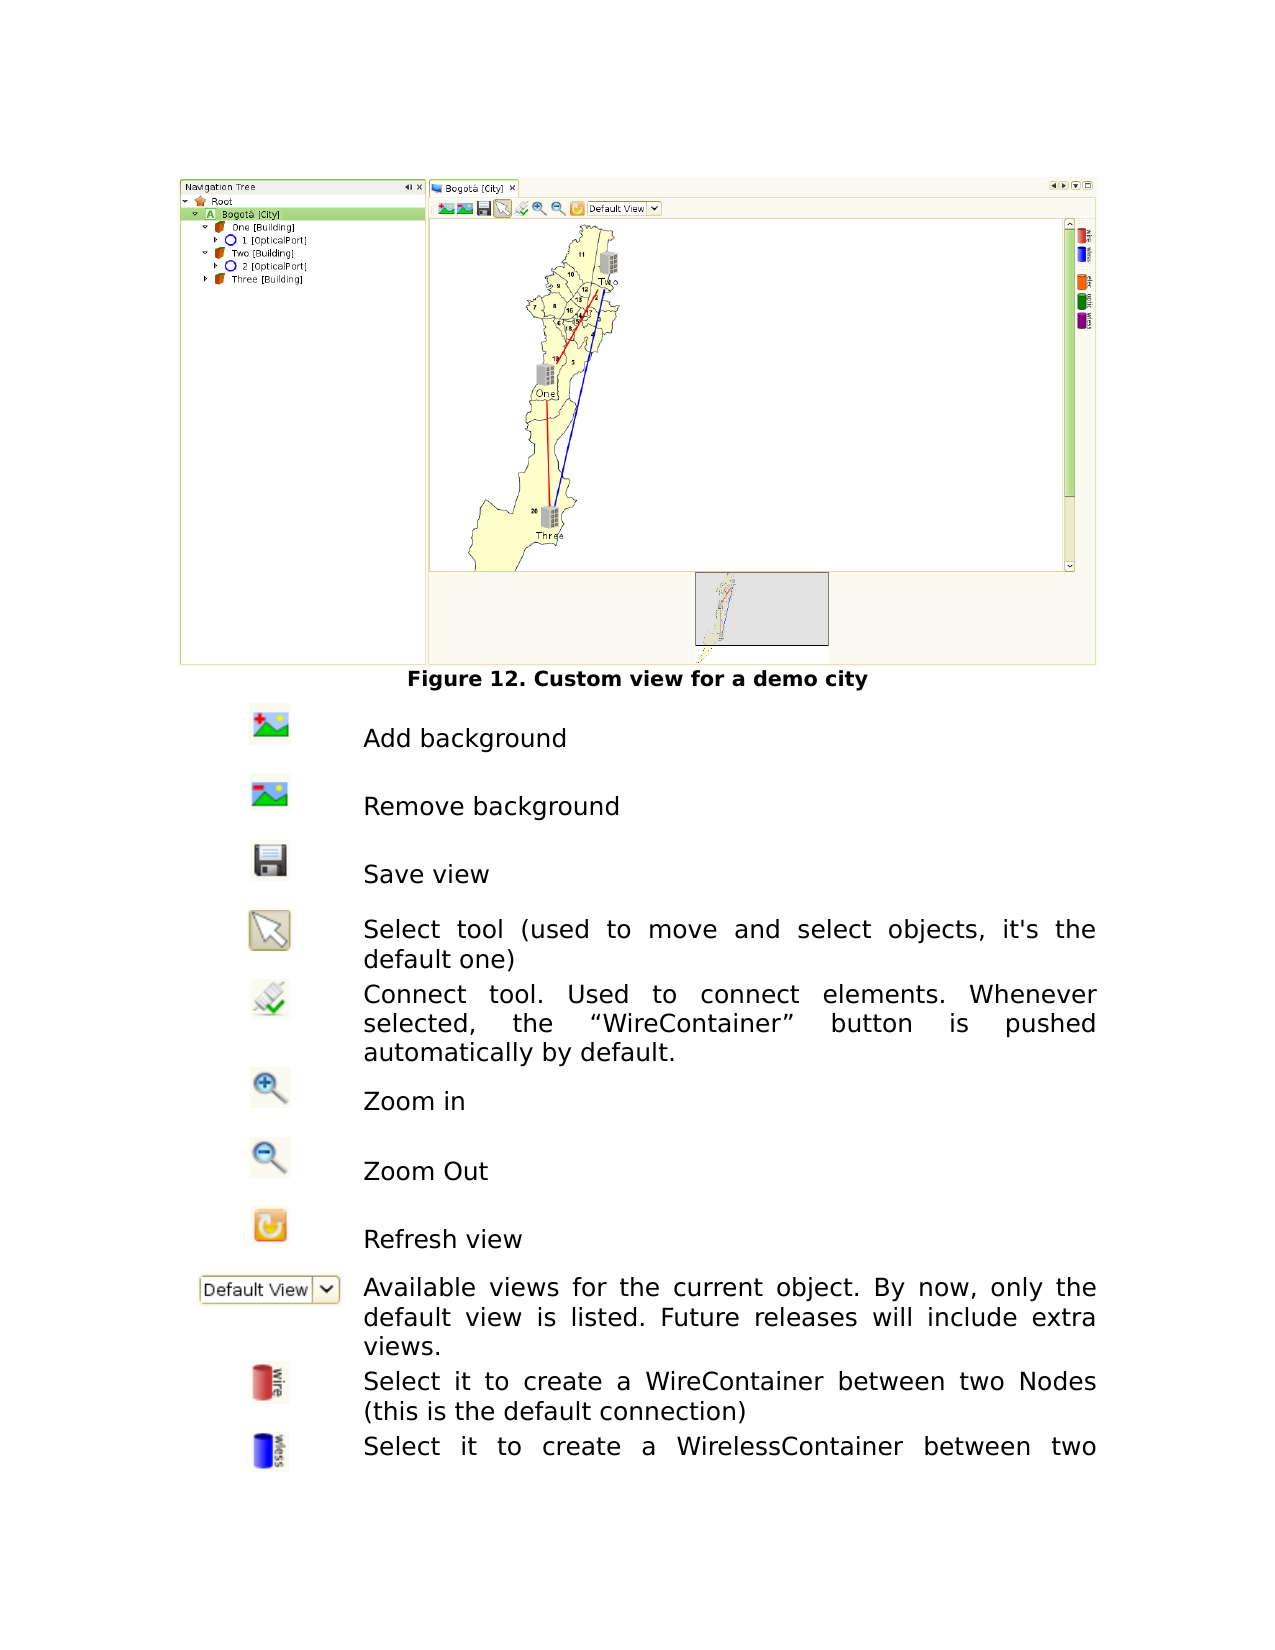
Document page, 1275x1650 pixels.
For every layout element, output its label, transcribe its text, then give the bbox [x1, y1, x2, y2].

table_cell Zoom in [363, 1067, 1097, 1137]
table_cell Select it to create a WireContainer between two Nodes (this is the default connection) [363, 1361, 1097, 1432]
picture [249, 1067, 291, 1108]
picture [251, 1432, 289, 1472]
table_cell [177, 1361, 363, 1432]
table_cell [177, 1433, 251, 1471]
table_cell [177, 1207, 363, 1273]
picture [250, 979, 290, 1019]
table_cell Refresh view [363, 1207, 1097, 1273]
table_cell [177, 1137, 363, 1207]
table_header [177, 704, 363, 773]
picture [250, 1206, 290, 1245]
picture [197, 1273, 343, 1307]
table_cell [177, 840, 363, 910]
table_cell Connect tool. Used to connect elements. Whenever selected, the “WireContainer” button is pushed automatically by default. [363, 980, 1097, 1067]
table_cell Zoom Out [363, 1137, 1097, 1207]
table_cell Select it to create a WirelessContainer between two [363, 1433, 1097, 1471]
table_cell [177, 910, 363, 980]
table_cell [177, 1067, 363, 1137]
table_cell Available views for the current object. By now, only the default view is listed. Future releases will include extra views. [363, 1274, 1097, 1361]
picture [246, 910, 294, 951]
table_cell Remove background [363, 774, 1097, 840]
picture [250, 1361, 290, 1404]
table_cell [177, 774, 363, 840]
table_cell [177, 1274, 363, 1361]
picture [249, 773, 291, 811]
picture [249, 1137, 291, 1178]
table_cell [177, 980, 363, 1067]
table_header Add background [363, 704, 1097, 773]
picture [249, 703, 292, 745]
subtitle Figure 12. Custom view for a demo city [177, 667, 1098, 691]
table_cell [289, 1433, 363, 1471]
picture [177, 177, 1098, 667]
table_cell Save view [363, 840, 1097, 910]
picture [250, 840, 290, 881]
table_cell Select tool (used to move and select objects, it's the default one) [363, 910, 1097, 980]
